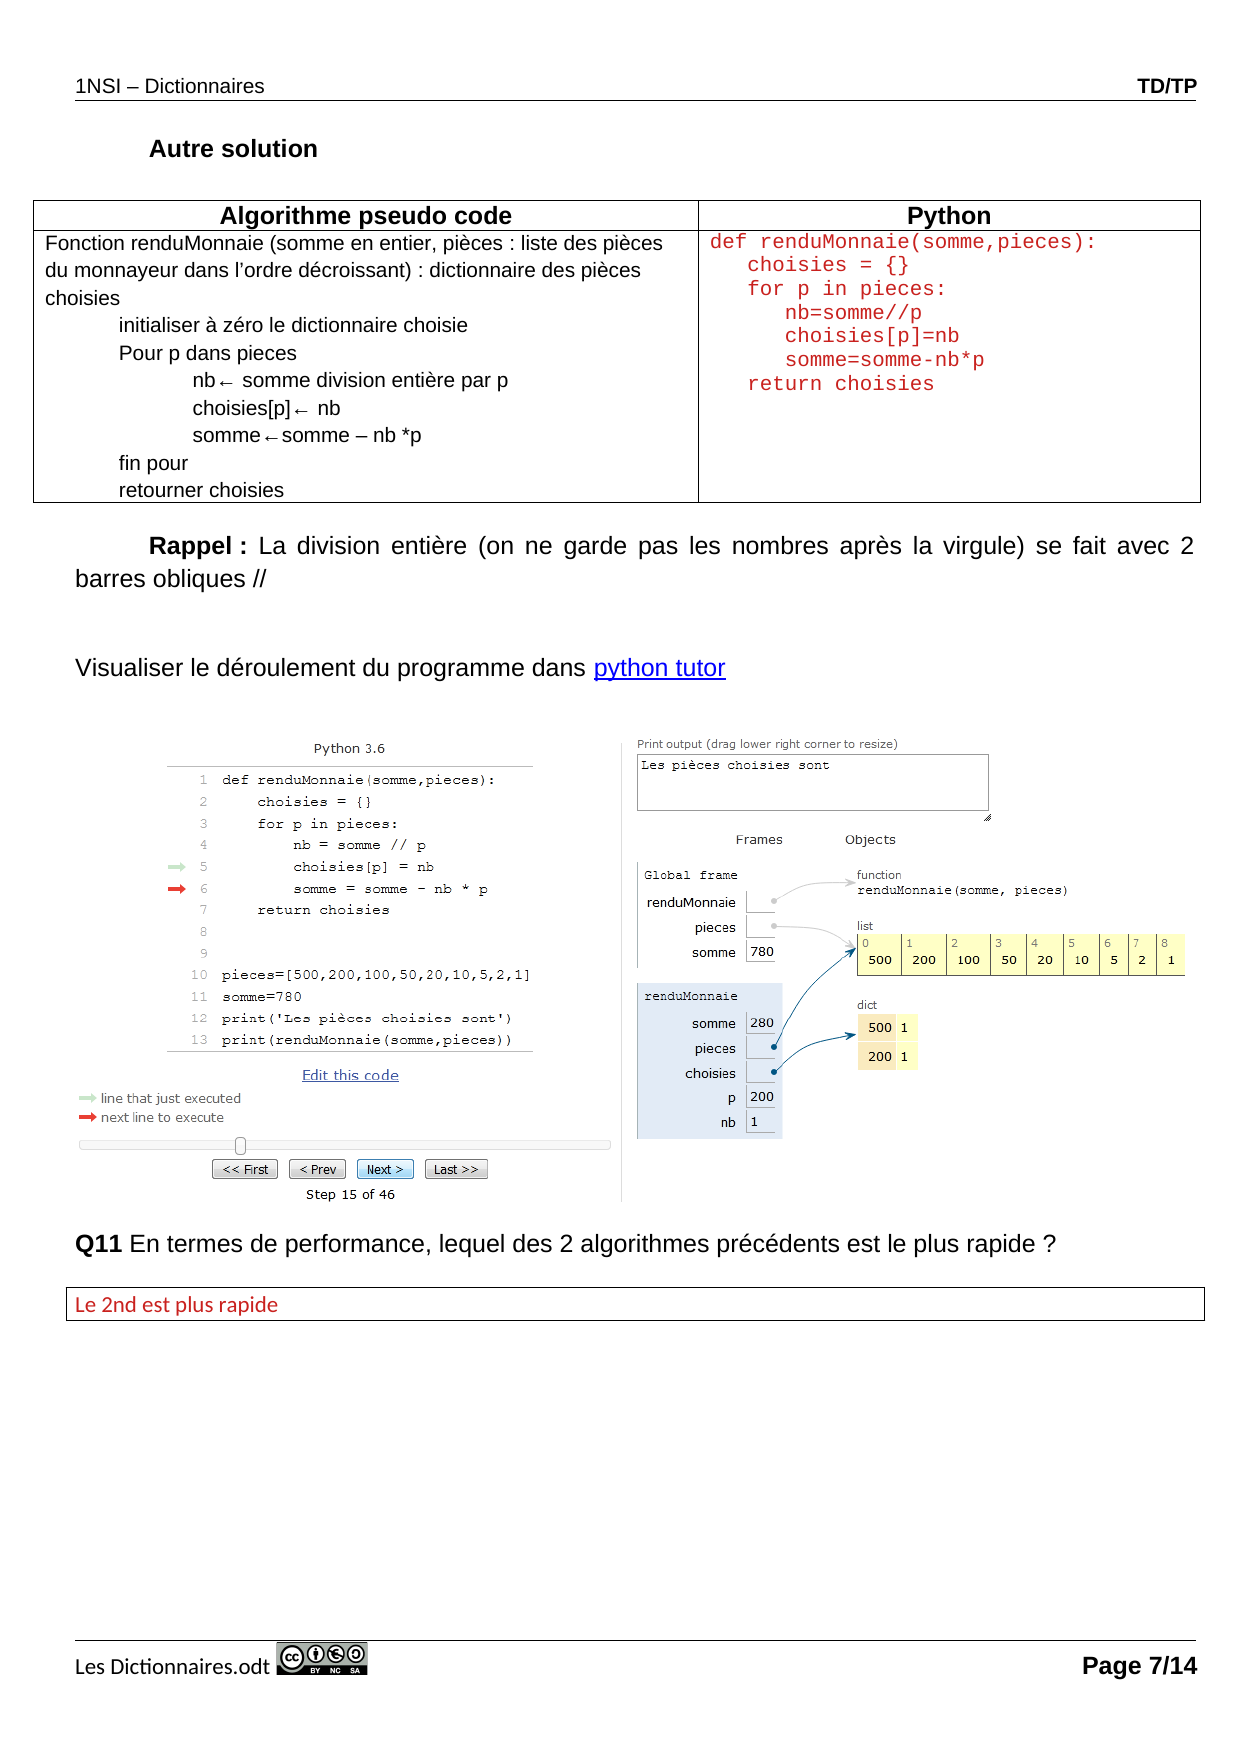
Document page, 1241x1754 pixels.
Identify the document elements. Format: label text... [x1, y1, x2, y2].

text Q11 En termes de performance, lequel des 2 algorithmes précédents est le plus rapide ? [75, 1229, 1196, 1258]
text Visualiser le déroulement du programme dans python tutor [75, 653, 1196, 682]
text Rappel : La division entière (on ne garde pas les nombres après la virgule) se fait avec 2 barres obliques // [75, 531, 1196, 593]
text Autre solution [75, 134, 1196, 163]
picture [276, 1642, 368, 1675]
text Le 2nd est plus rapide [67, 1288, 1204, 1320]
table_header Python [699, 201, 1200, 230]
picture [75, 714, 1196, 1202]
table_cell Fonction renduMonnaie (somme en entier, pièces : liste des pièces du monnayeur dans l’ordre décroissant) : dictionnaire des pièces choisies initialiser à zéro le dictionnaire choisie Pour p dans pieces nb← somme division entière par p choisies[p]← nb somme←somme – nb *p fin pour retourner choisies [34, 231, 698, 502]
table_cell def renduMonnaie(somme,pieces): choisies = {} for p in pieces: nb=somme//p choisies[p]=nb somme=somme-nb*p return choisies [699, 231, 1200, 502]
table_header Algorithme pseudo code [34, 201, 698, 230]
